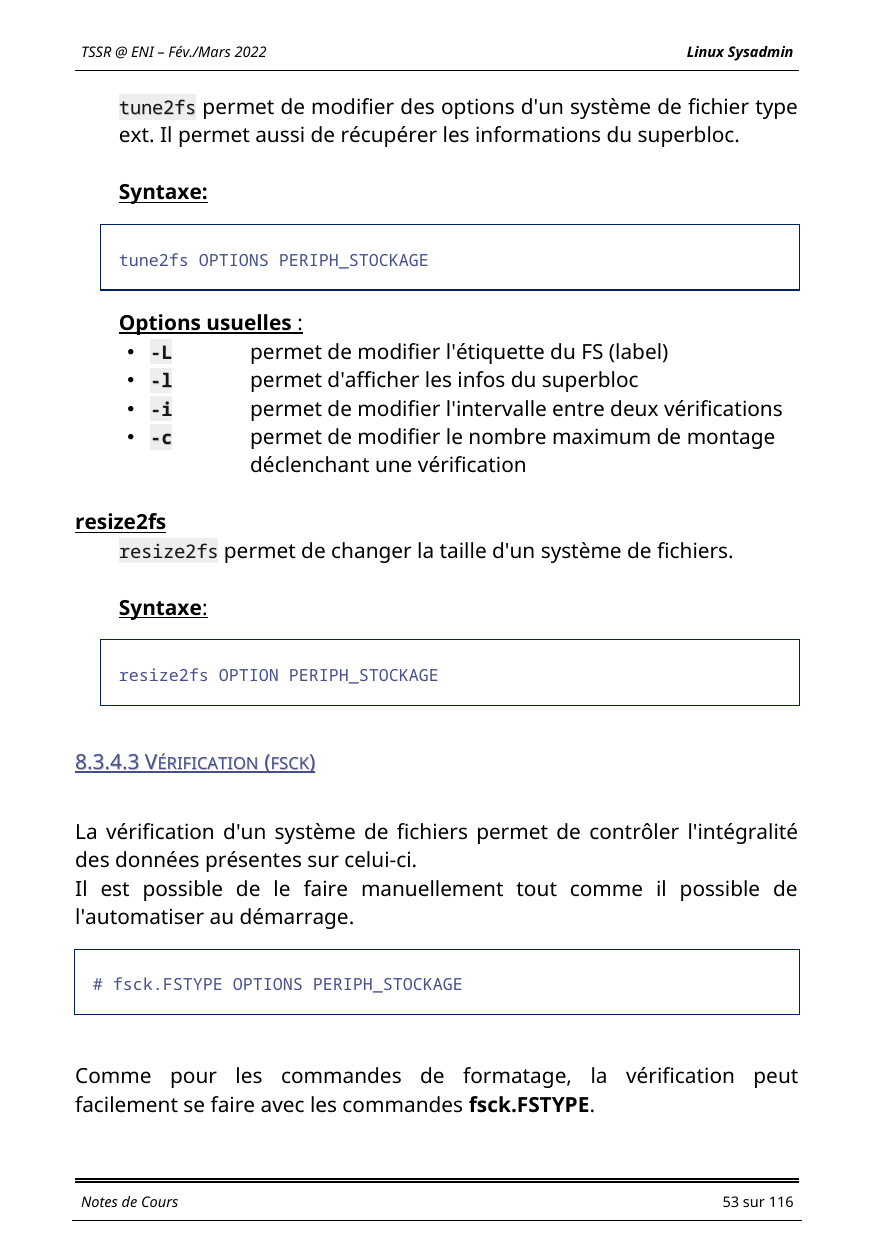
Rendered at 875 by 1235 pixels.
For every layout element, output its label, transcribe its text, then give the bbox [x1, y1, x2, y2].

list déclenchant une vérification [127, 451, 799, 479]
text Comme pour les commandes de formatage, la vérification peut facilement se faire avec les commandes fsck.FSTYPE. [75, 1062, 799, 1118]
text Il est possible de le faire manuellement tout comme il possible de l'automatiser au démarrage. [75, 874, 799, 931]
text # fsck.FSTYPE OPTIONS PERIPH_STOCKAGE [75, 950, 799, 1014]
text Options usuelles : [119, 308, 799, 337]
list -c permet de modifier le nombre maximum de montage [127, 422, 799, 451]
list -L permet de modifier l'étiquette du FS (label) [127, 337, 799, 365]
text resize2fs OPTION PERIPH_STOCKAGE [101, 640, 799, 705]
text resize2fs [75, 507, 799, 536]
text Syntaxe: [119, 177, 799, 206]
text resize2fs permet de changer la taille d'un système de fichiers. [119, 536, 799, 564]
text Syntaxe: [119, 593, 799, 621]
text La vérification d'un système de fichiers permet de contrôler l'intégralité des données présentes sur celui-ci. [75, 817, 799, 874]
list -l permet d'afficher les infos du superbloc [127, 365, 799, 394]
text 8.3.4.3 Vérification (fsck) [75, 747, 799, 776]
text tune2fs OPTIONS PERIPH_STOCKAGE [101, 225, 799, 289]
text tune2fs permet de modifier des options d'un système de fichier type ext. Il permet aussi de récupérer les informations du superbloc. [119, 92, 799, 149]
list -i permet de modifier l'intervalle entre deux vérifications [127, 394, 799, 422]
